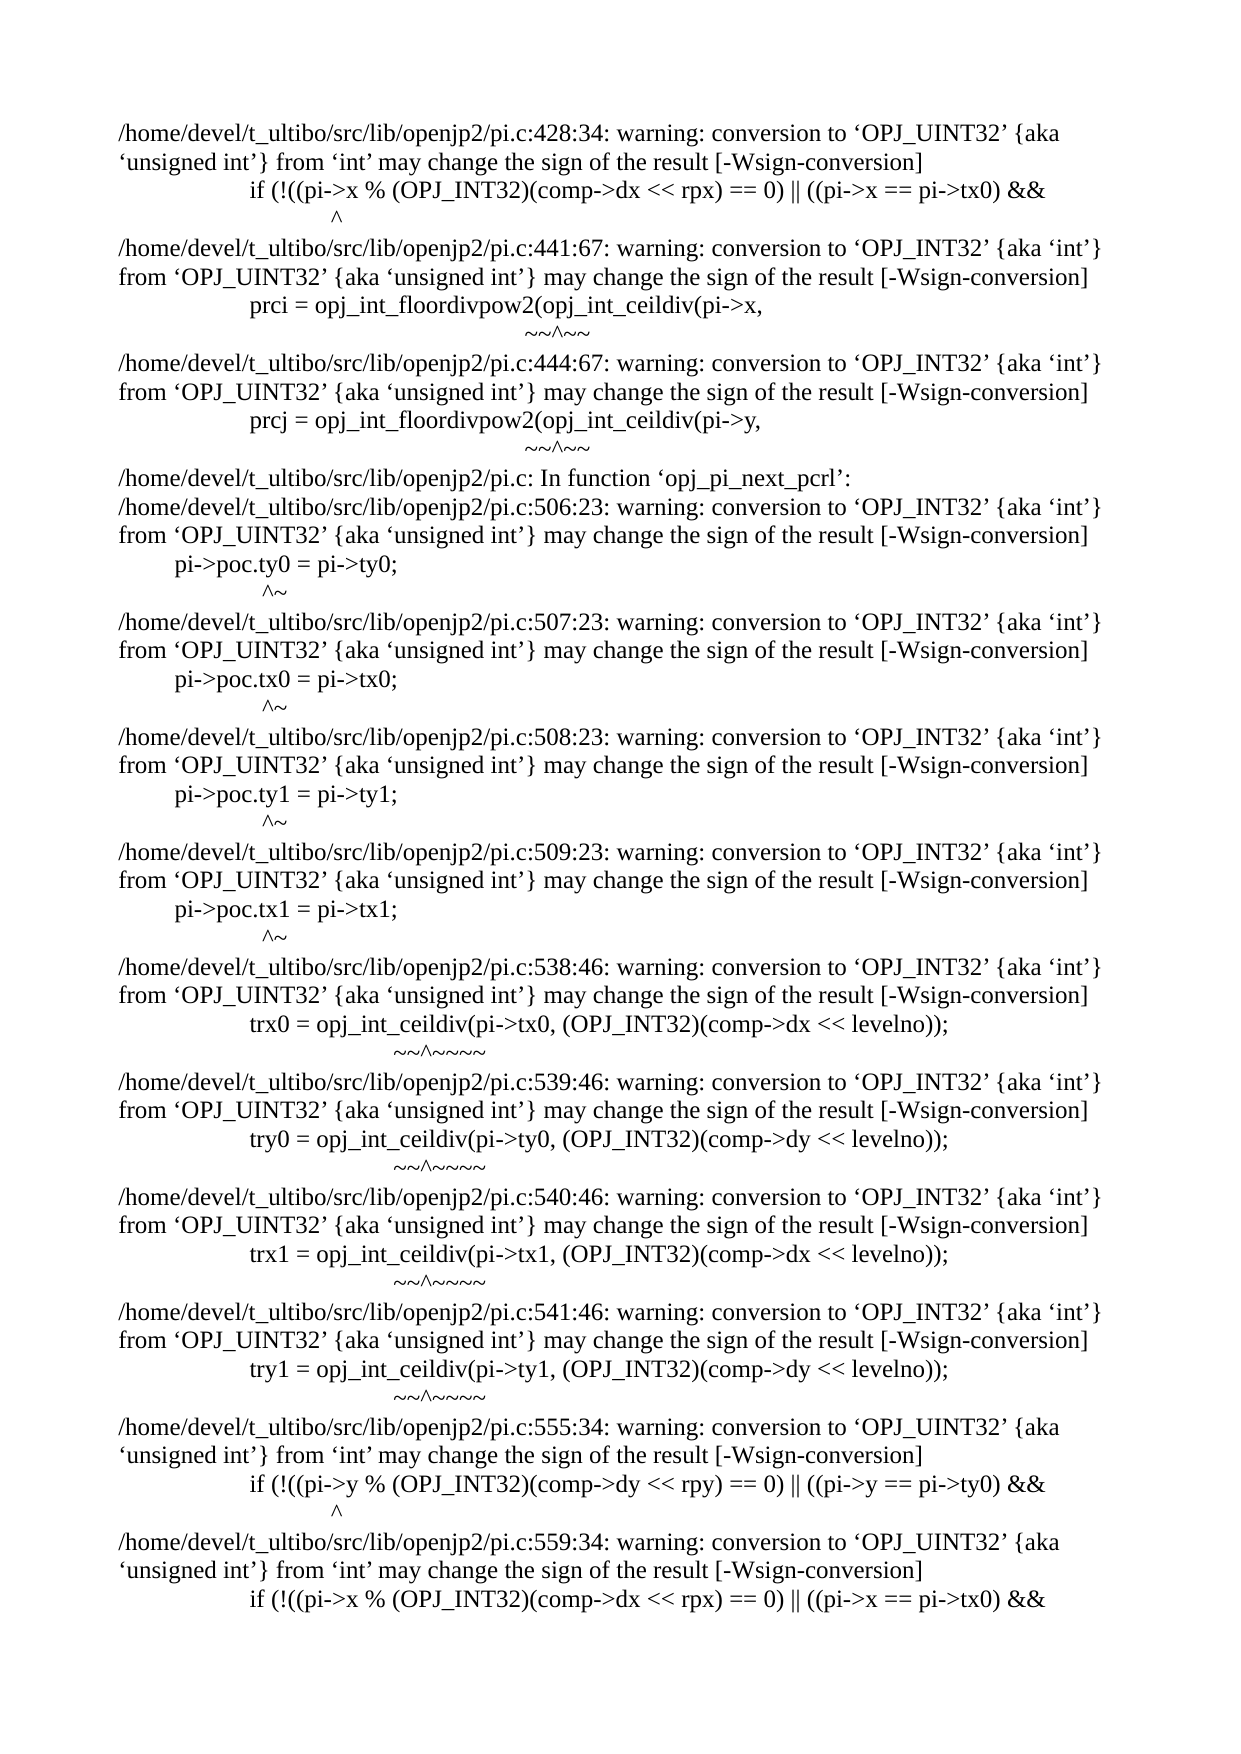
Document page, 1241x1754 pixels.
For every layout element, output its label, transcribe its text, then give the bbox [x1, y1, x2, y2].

text if (!((pi->x % (OPJ_INT32)(comp->dx << rpx) == 0) || ((pi->x == pi->tx0) && [118, 176, 1122, 204]
text pi->poc.ty0 = pi->ty0; [118, 549, 1122, 578]
text try0 = opj_int_ceildiv(pi->ty0, (OPJ_INT32)(comp->dy << levelno)); [118, 1124, 1122, 1153]
text ~~^~~ [118, 319, 1122, 348]
text /home/devel/t_ultibo/src/lib/openjp2/pi.c:444:67: warning: conversion to ‘OPJ_INT32’ {aka ‘int’} from ‘OPJ_UINT32’ {aka ‘unsigned int’} may change the sign of the result [-Wsign-conversion] [118, 348, 1122, 406]
text ~~^~~~~ [118, 1268, 1122, 1297]
text ~~^~~~~ [118, 1038, 1122, 1067]
text ~~^~~~~ [118, 1153, 1122, 1182]
text pi->poc.tx1 = pi->tx1; [118, 894, 1122, 923]
text /home/devel/t_ultibo/src/lib/openjp2/pi.c:538:46: warning: conversion to ‘OPJ_INT32’ {aka ‘int’} from ‘OPJ_UINT32’ {aka ‘unsigned int’} may change the sign of the result [-Wsign-conversion] [118, 952, 1122, 1009]
text trx1 = opj_int_ceildiv(pi->tx1, (OPJ_INT32)(comp->dx << levelno)); [118, 1239, 1122, 1268]
text ^~ [118, 923, 1122, 952]
text ^~ [118, 693, 1122, 722]
text prci = opj_int_floordivpow2(opj_int_ceildiv(pi->x, [118, 291, 1122, 319]
text /home/devel/t_ultibo/src/lib/openjp2/pi.c: In function ‘opj_pi_next_pcrl’: [118, 463, 1122, 492]
text ^ [118, 204, 1122, 233]
text ^~ [118, 808, 1122, 837]
text /home/devel/t_ultibo/src/lib/openjp2/pi.c:508:23: warning: conversion to ‘OPJ_INT32’ {aka ‘int’} from ‘OPJ_UINT32’ {aka ‘unsigned int’} may change the sign of the result [-Wsign-conversion] [118, 722, 1122, 779]
text pi->poc.ty1 = pi->ty1; [118, 779, 1122, 808]
text try1 = opj_int_ceildiv(pi->ty1, (OPJ_INT32)(comp->dy << levelno)); [118, 1354, 1122, 1383]
text ~~^~~ [118, 434, 1122, 463]
text /home/devel/t_ultibo/src/lib/openjp2/pi.c:555:34: warning: conversion to ‘OPJ_UINT32’ {aka ‘unsigned int’} from ‘int’ may change the sign of the result [-Wsign-conversion] [118, 1412, 1122, 1469]
text ^~ [118, 578, 1122, 607]
text trx0 = opj_int_ceildiv(pi->tx0, (OPJ_INT32)(comp->dx << levelno)); [118, 1009, 1122, 1038]
text pi->poc.tx0 = pi->tx0; [118, 664, 1122, 693]
text /home/devel/t_ultibo/src/lib/openjp2/pi.c:506:23: warning: conversion to ‘OPJ_INT32’ {aka ‘int’} from ‘OPJ_UINT32’ {aka ‘unsigned int’} may change the sign of the result [-Wsign-conversion] [118, 492, 1122, 549]
text /home/devel/t_ultibo/src/lib/openjp2/pi.c:509:23: warning: conversion to ‘OPJ_INT32’ {aka ‘int’} from ‘OPJ_UINT32’ {aka ‘unsigned int’} may change the sign of the result [-Wsign-conversion] [118, 837, 1122, 894]
text /home/devel/t_ultibo/src/lib/openjp2/pi.c:559:34: warning: conversion to ‘OPJ_UINT32’ {aka ‘unsigned int’} from ‘int’ may change the sign of the result [-Wsign-conversion] [118, 1527, 1122, 1584]
text /home/devel/t_ultibo/src/lib/openjp2/pi.c:507:23: warning: conversion to ‘OPJ_INT32’ {aka ‘int’} from ‘OPJ_UINT32’ {aka ‘unsigned int’} may change the sign of the result [-Wsign-conversion] [118, 607, 1122, 664]
text ~~^~~~~ [118, 1383, 1122, 1412]
text /home/devel/t_ultibo/src/lib/openjp2/pi.c:539:46: warning: conversion to ‘OPJ_INT32’ {aka ‘int’} from ‘OPJ_UINT32’ {aka ‘unsigned int’} may change the sign of the result [-Wsign-conversion] [118, 1067, 1122, 1124]
text /home/devel/t_ultibo/src/lib/openjp2/pi.c:541:46: warning: conversion to ‘OPJ_INT32’ {aka ‘int’} from ‘OPJ_UINT32’ {aka ‘unsigned int’} may change the sign of the result [-Wsign-conversion] [118, 1297, 1122, 1354]
text /home/devel/t_ultibo/src/lib/openjp2/pi.c:540:46: warning: conversion to ‘OPJ_INT32’ {aka ‘int’} from ‘OPJ_UINT32’ {aka ‘unsigned int’} may change the sign of the result [-Wsign-conversion] [118, 1182, 1122, 1239]
text if (!((pi->y % (OPJ_INT32)(comp->dy << rpy) == 0) || ((pi->y == pi->ty0) && [118, 1469, 1122, 1498]
text ^ [118, 1498, 1122, 1527]
text if (!((pi->x % (OPJ_INT32)(comp->dx << rpx) == 0) || ((pi->x == pi->tx0) && [118, 1584, 1122, 1613]
text /home/devel/t_ultibo/src/lib/openjp2/pi.c:428:34: warning: conversion to ‘OPJ_UINT32’ {aka ‘unsigned int’} from ‘int’ may change the sign of the result [-Wsign-conversion] [118, 118, 1122, 176]
text prcj = opj_int_floordivpow2(opj_int_ceildiv(pi->y, [118, 406, 1122, 434]
text /home/devel/t_ultibo/src/lib/openjp2/pi.c:441:67: warning: conversion to ‘OPJ_INT32’ {aka ‘int’} from ‘OPJ_UINT32’ {aka ‘unsigned int’} may change the sign of the result [-Wsign-conversion] [118, 233, 1122, 291]
